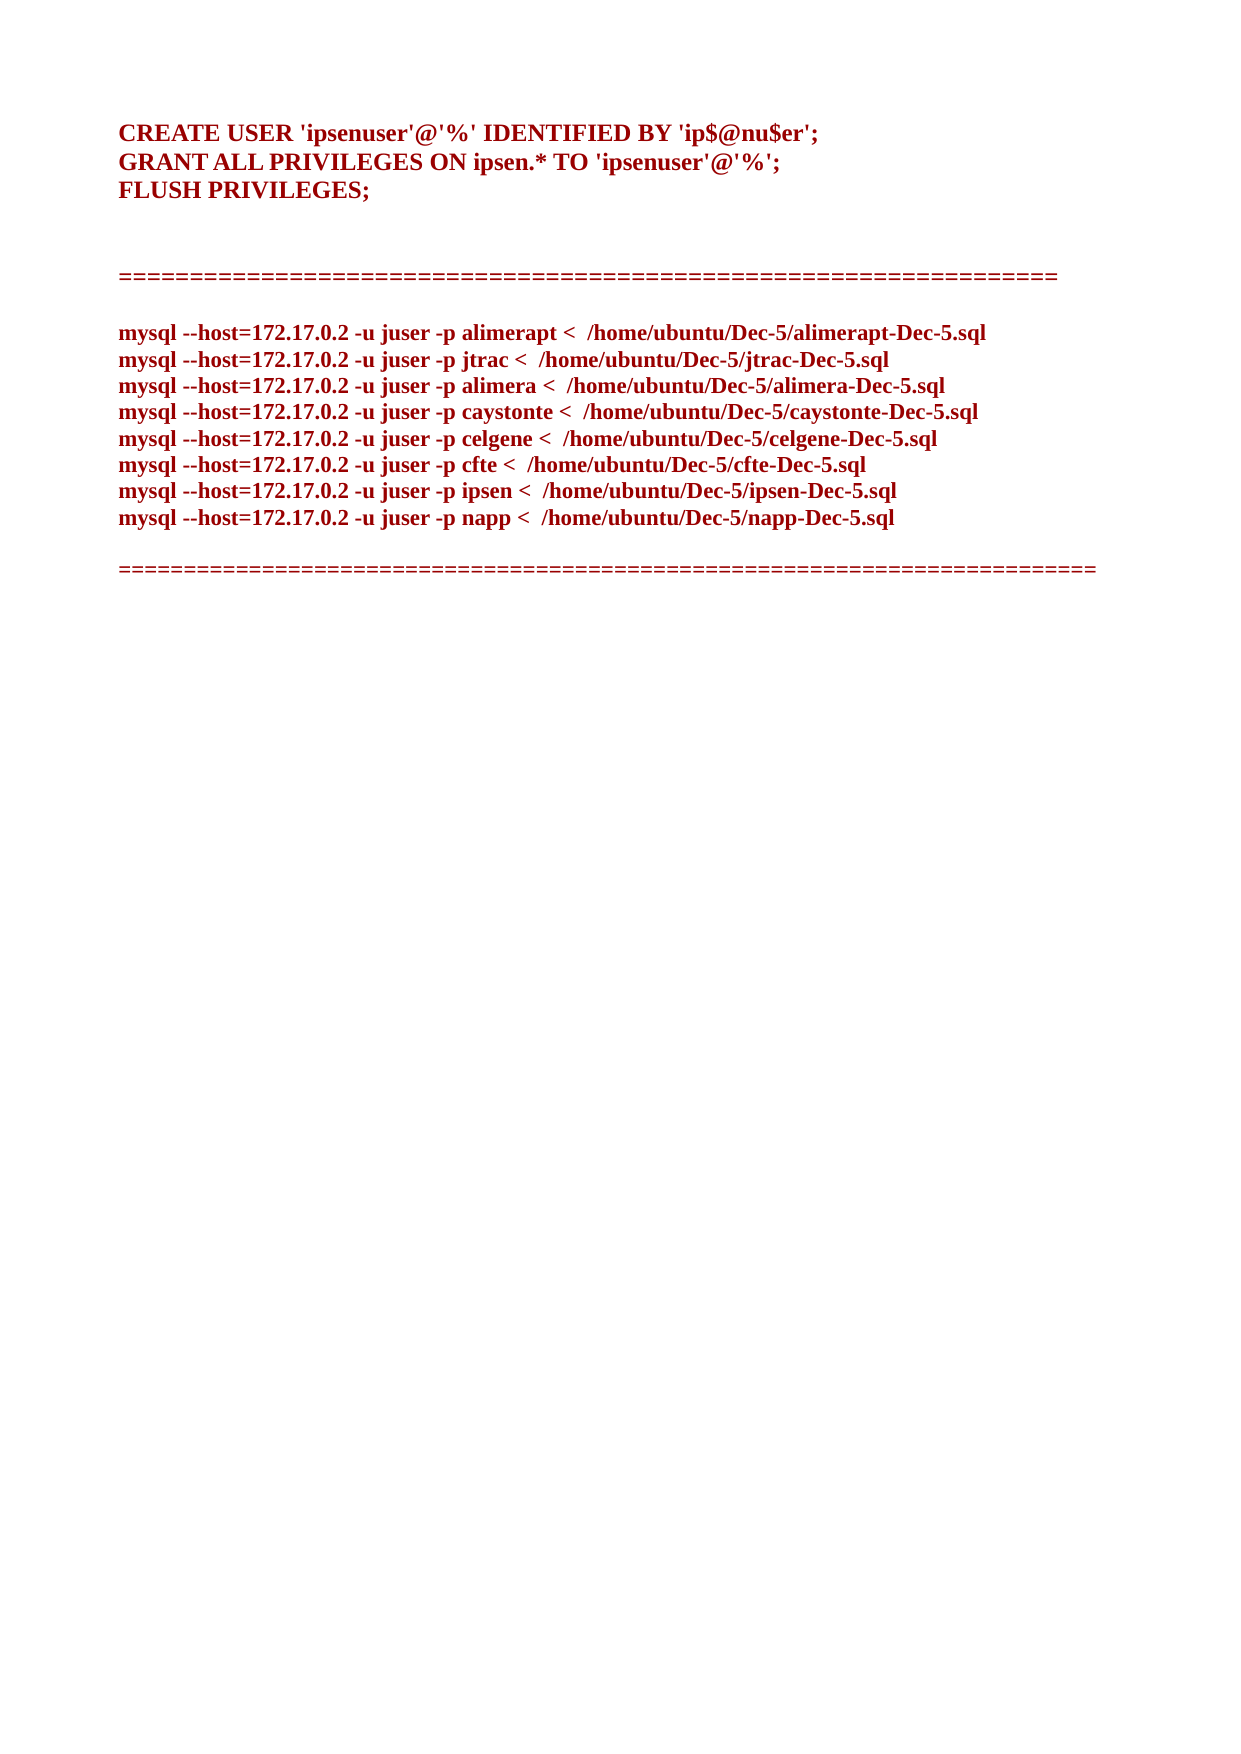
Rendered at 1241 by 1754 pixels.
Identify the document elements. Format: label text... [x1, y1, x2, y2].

text mysql --host=172.17.0.2 -u juser -p jtrac < /home/ubuntu/Dec-5/jtrac-Dec-5.sql [118, 346, 1122, 372]
text CREATE USER 'ipsenuser'@'%' IDENTIFIED BY 'ip$@nu$er'; [118, 118, 1122, 147]
text ================================================================== [118, 262, 1122, 291]
text mysql --host=172.17.0.2 -u juser -p alimerapt < /home/ubuntu/Dec-5/alimerapt-Dec-5.sql [118, 319, 1122, 346]
text FLUSH PRIVILEGES; [118, 176, 1122, 204]
text mysql --host=172.17.0.2 -u juser -p napp < /home/ubuntu/Dec-5/napp-Dec-5.sql [118, 504, 1122, 530]
text mysql --host=172.17.0.2 -u juser -p alimera < /home/ubuntu/Dec-5/alimera-Dec-5.sql [118, 372, 1122, 398]
text mysql --host=172.17.0.2 -u juser -p caystonte < /home/ubuntu/Dec-5/caystonte-Dec-5.sql [118, 398, 1122, 425]
text mysql --host=172.17.0.2 -u juser -p cfte < /home/ubuntu/Dec-5/cfte-Dec-5.sql [118, 451, 1122, 477]
text =========================================================================== [118, 557, 1122, 583]
text GRANT ALL PRIVILEGES ON ipsen.* TO 'ipsenuser'@'%'; [118, 147, 1122, 176]
text mysql --host=172.17.0.2 -u juser -p celgene < /home/ubuntu/Dec-5/celgene-Dec-5.sql [118, 425, 1122, 451]
text mysql --host=172.17.0.2 -u juser -p ipsen < /home/ubuntu/Dec-5/ipsen-Dec-5.sql [118, 477, 1122, 504]
